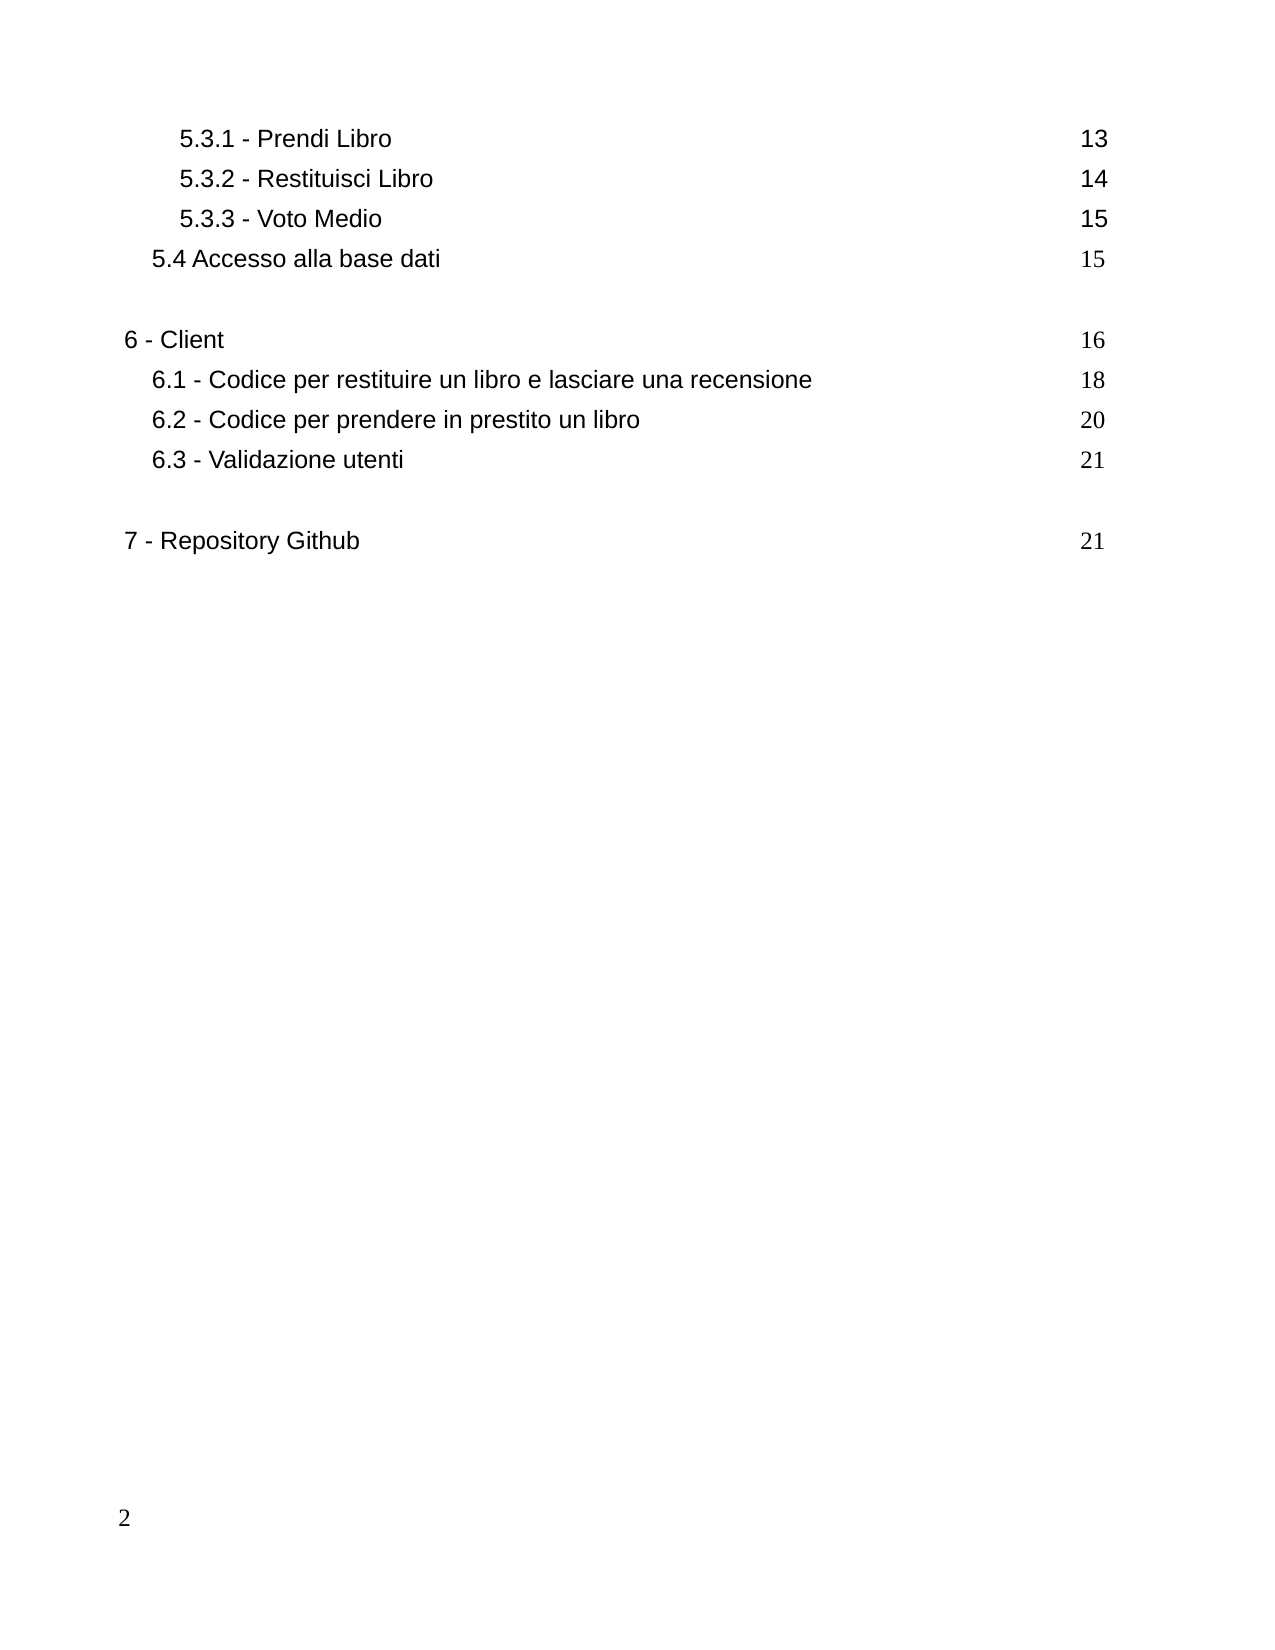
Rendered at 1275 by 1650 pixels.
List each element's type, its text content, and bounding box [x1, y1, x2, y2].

table_cell 15 [1074, 239, 1157, 279]
table_cell [1074, 279, 1157, 319]
table_cell [118, 480, 887, 520]
table_cell [887, 480, 1074, 520]
table_cell 5.3.1 - Prendi Libro [118, 118, 887, 158]
table_cell 6.1 - Codice per restituire un libro e lasciare una recensione [118, 359, 887, 399]
table_cell [887, 400, 1074, 440]
table_cell 18 [1074, 359, 1157, 399]
table_cell 6.2 - Codice per prendere in prestito un libro [118, 400, 887, 440]
table_cell [887, 199, 1074, 239]
table_cell 6 - Client [118, 319, 887, 359]
table_cell 5.4 Accesso alla base dati [118, 239, 887, 279]
table_cell [887, 359, 1074, 399]
table_cell [887, 158, 1074, 198]
table_cell 20 [1074, 400, 1157, 440]
table_cell [887, 239, 1074, 279]
table_cell 6.3 - Validazione utenti [118, 440, 887, 480]
table_cell 16 [1074, 319, 1157, 359]
table_cell 21 [1074, 520, 1157, 560]
table_cell [887, 520, 1074, 560]
table_cell [887, 440, 1074, 480]
table_cell 5.3.3 - Voto Medio [118, 199, 887, 239]
table_cell 7 - Repository Github [118, 520, 887, 560]
table_cell [1074, 480, 1157, 520]
table_cell [887, 319, 1074, 359]
table_cell [118, 279, 887, 319]
table_cell [887, 118, 1074, 158]
table_cell [887, 279, 1074, 319]
table_cell 15 [1074, 199, 1157, 239]
table_cell 5.3.2 - Restituisci Libro [118, 158, 887, 198]
table_cell 13 [1074, 118, 1157, 158]
table_cell 21 [1074, 440, 1157, 480]
table_cell 14 [1074, 158, 1157, 198]
